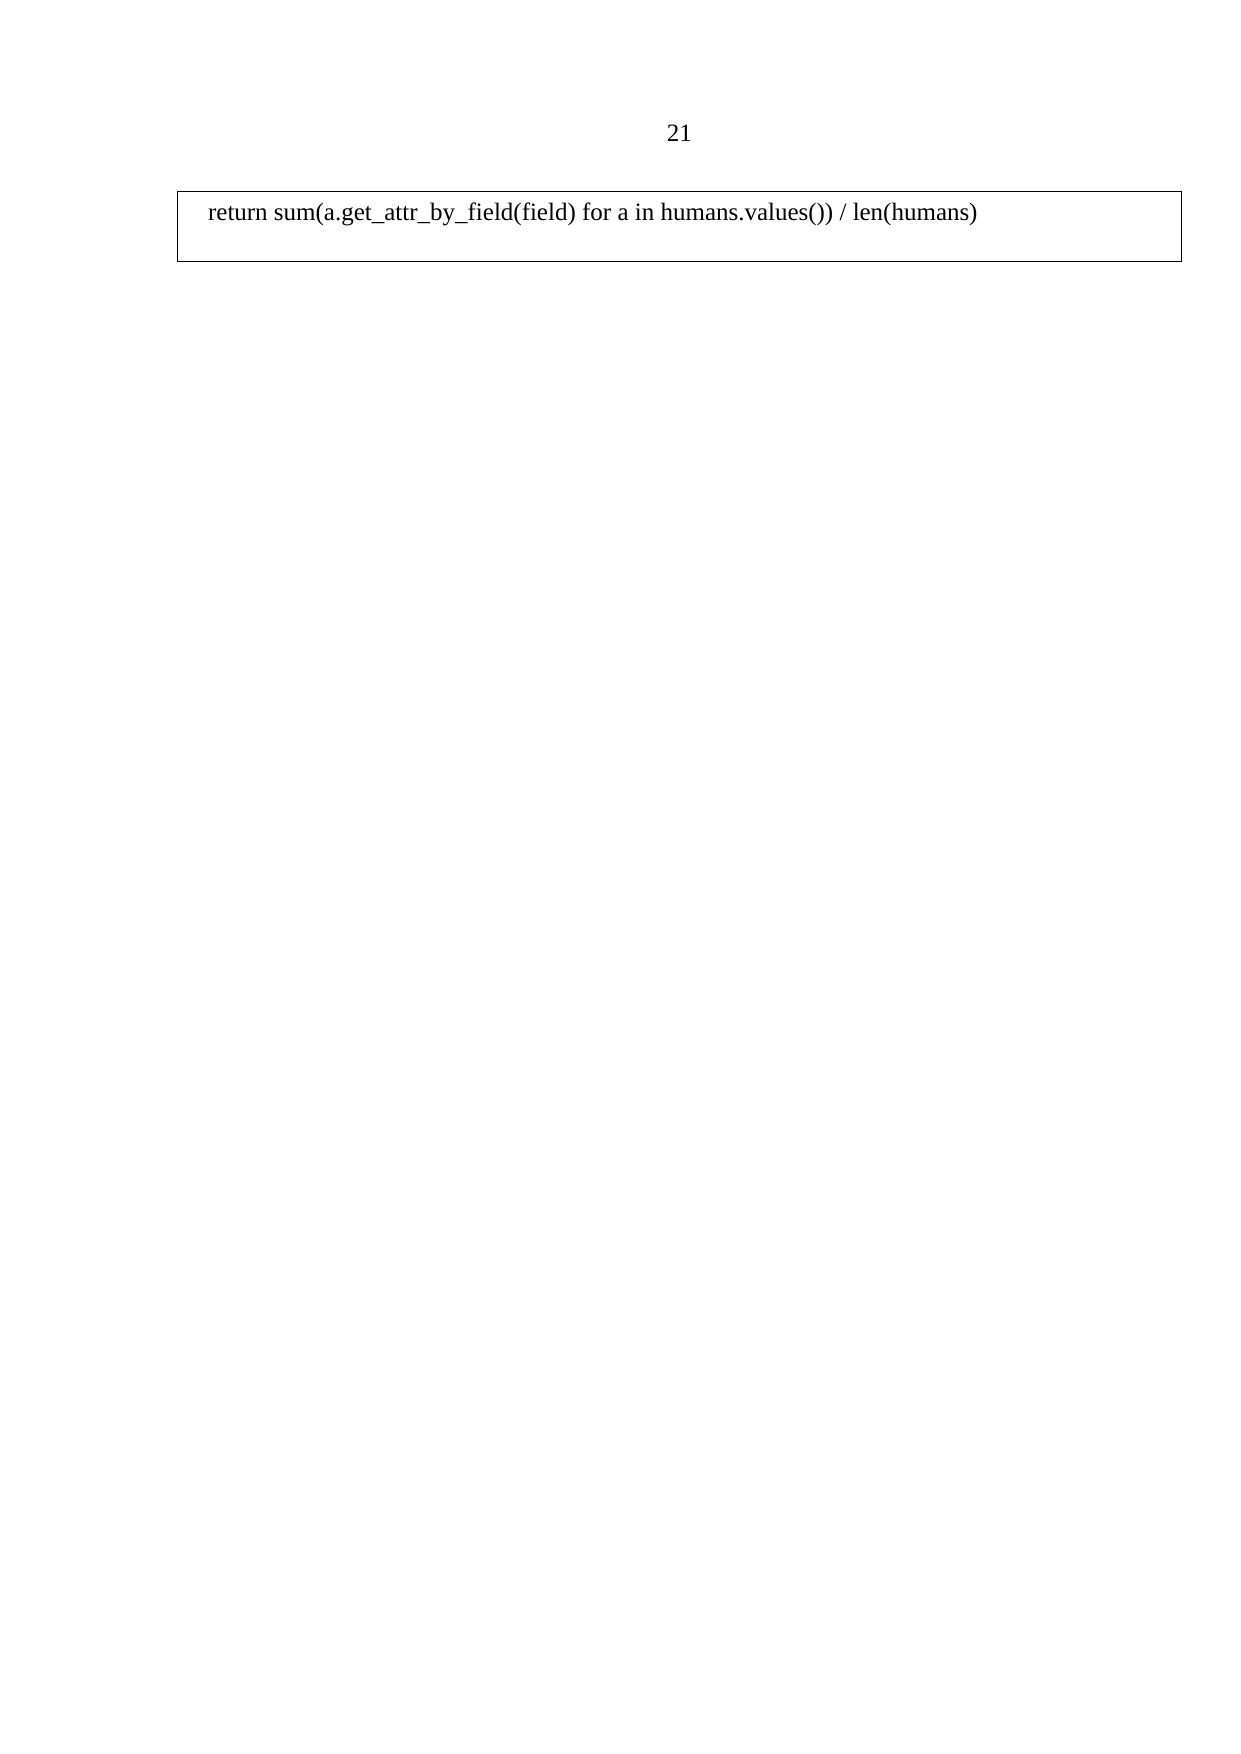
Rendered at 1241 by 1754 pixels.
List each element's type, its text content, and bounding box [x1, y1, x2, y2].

table_header return sum(a.get_attr_by_field(field) for a in humans.values()) / len(humans) [178, 192, 1181, 261]
